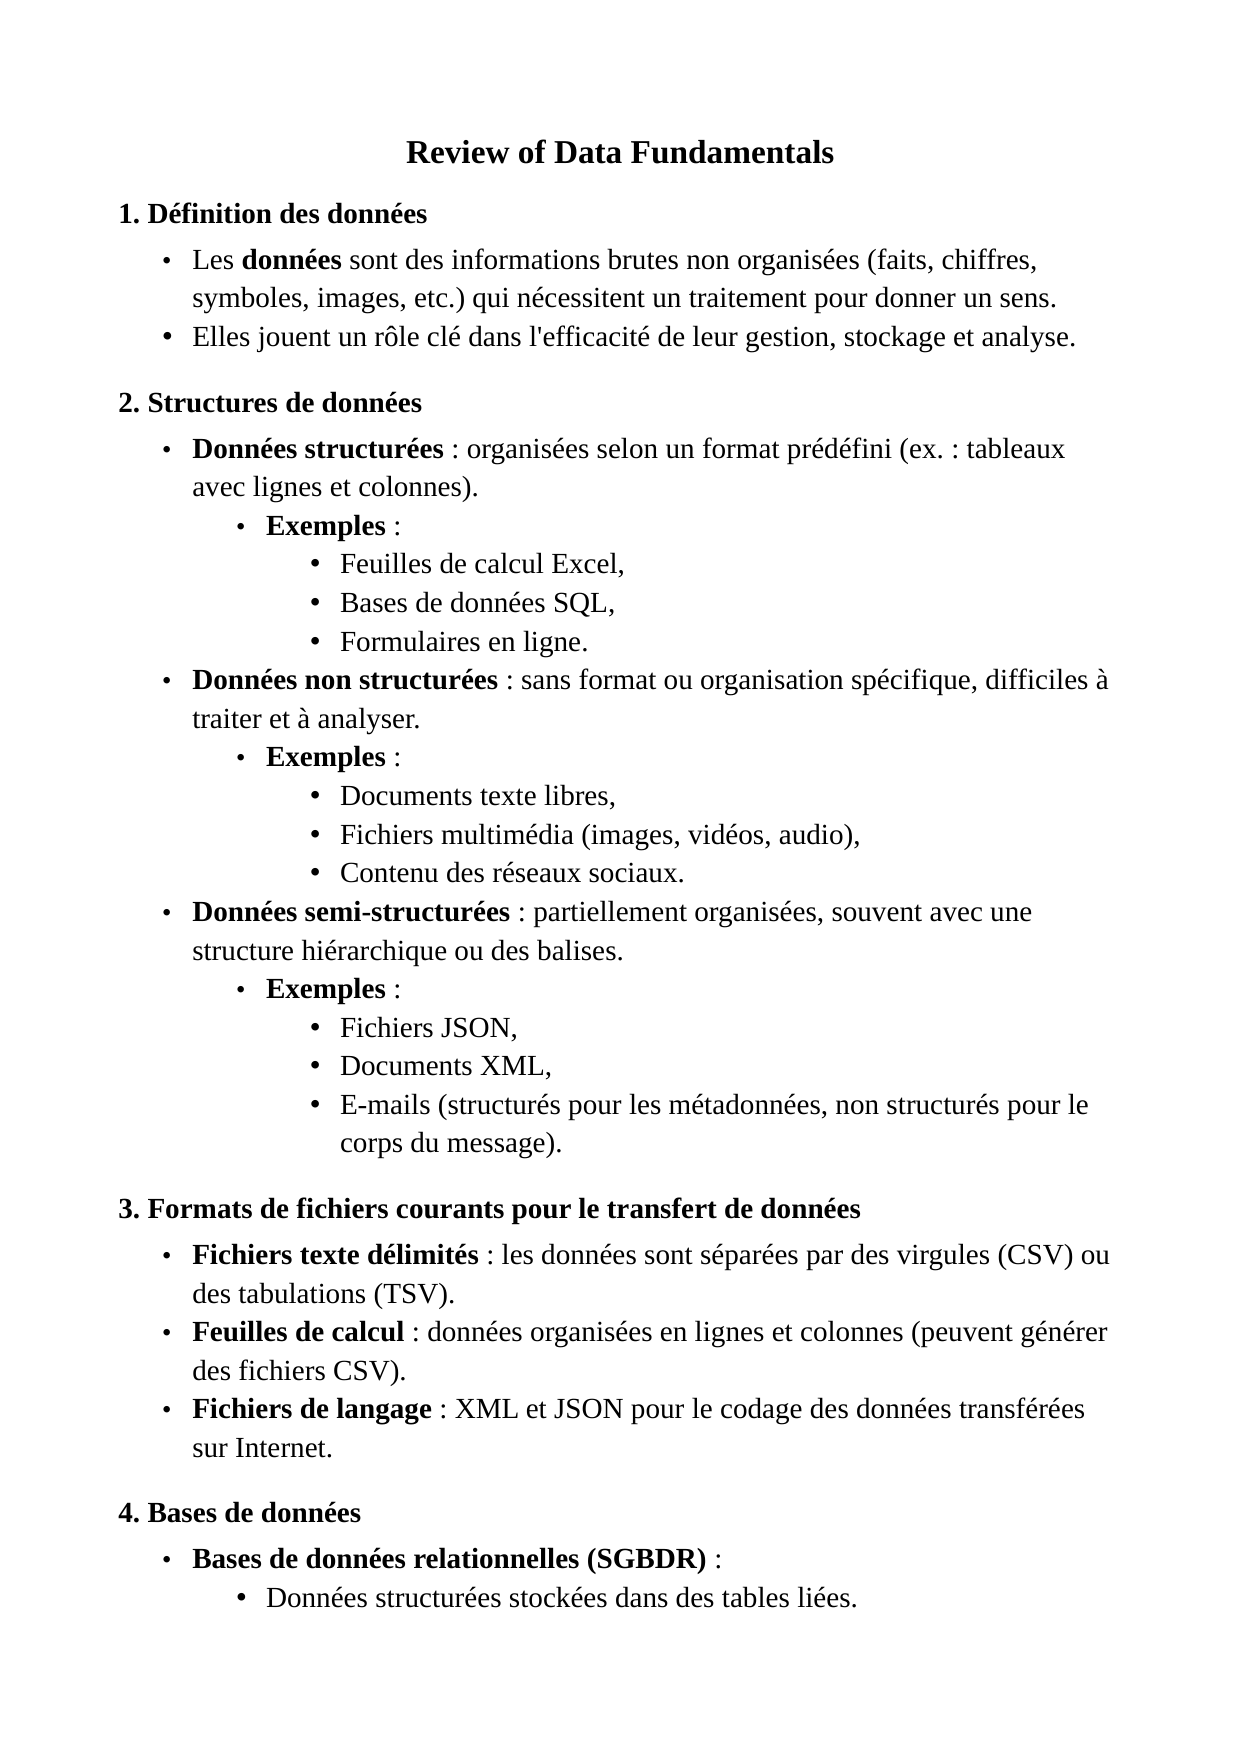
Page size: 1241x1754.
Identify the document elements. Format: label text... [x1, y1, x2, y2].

list Feuilles de calcul Excel, [310, 547, 1122, 580]
list E-mails (structurés pour les métadonnées, non structurés pour le corps du message). [310, 1087, 1122, 1159]
list Fichiers multimédia (images, vidéos, audio), [310, 817, 1122, 850]
list Contenu des réseaux sociaux. [310, 855, 1122, 889]
list Données semi-structurées : partiellement organisées, souvent avec une structure hiérarchique ou des balises. [162, 894, 1122, 966]
list Elles jouent un rôle clé dans l'efficacité de leur gestion, stockage et analyse. [162, 319, 1122, 353]
list Bases de données SQL, [310, 585, 1122, 619]
list Documents XML, [310, 1048, 1122, 1082]
subtitle Review of Data Fundamentals [118, 133, 1122, 171]
list Fichiers texte délimités : les données sont séparées par des virgules (CSV) ou des tabulations (TSV). [162, 1237, 1122, 1309]
subtitle 2. Structures de données [118, 385, 1122, 418]
list Feuilles de calcul : données organisées en lignes et colonnes (peuvent générer des fichiers CSV). [162, 1314, 1122, 1386]
list Formulaires en ligne. [310, 624, 1122, 657]
list Fichiers JSON, [310, 1010, 1122, 1043]
subtitle 1. Définition des données [118, 196, 1122, 229]
list Exemples : [236, 508, 1122, 542]
list Exemples : [236, 971, 1122, 1005]
list Données non structurées : sans format ou organisation spécifique, difficiles à traiter et à analyser. [162, 662, 1122, 734]
list Données structurées : organisées selon un format prédéfini (ex. : tableaux avec lignes et colonnes). [162, 431, 1122, 503]
list Exemples : [236, 739, 1122, 773]
list Documents texte libres, [310, 778, 1122, 812]
list Fichiers de langage : XML et JSON pour le codage des données transférées sur Internet. [162, 1391, 1122, 1463]
list Les données sont des informations brutes non organisées (faits, chiffres, symboles, images, etc.) qui nécessitent un traitement pour donner un sens. [162, 242, 1122, 314]
subtitle 3. Formats de fichiers courants pour le transfert de données [118, 1191, 1122, 1225]
list Données structurées stockées dans des tables liées. [236, 1580, 1122, 1614]
subtitle 4. Bases de données [118, 1496, 1122, 1529]
list Bases de données relationnelles (SGBDR) : [162, 1542, 1122, 1575]
